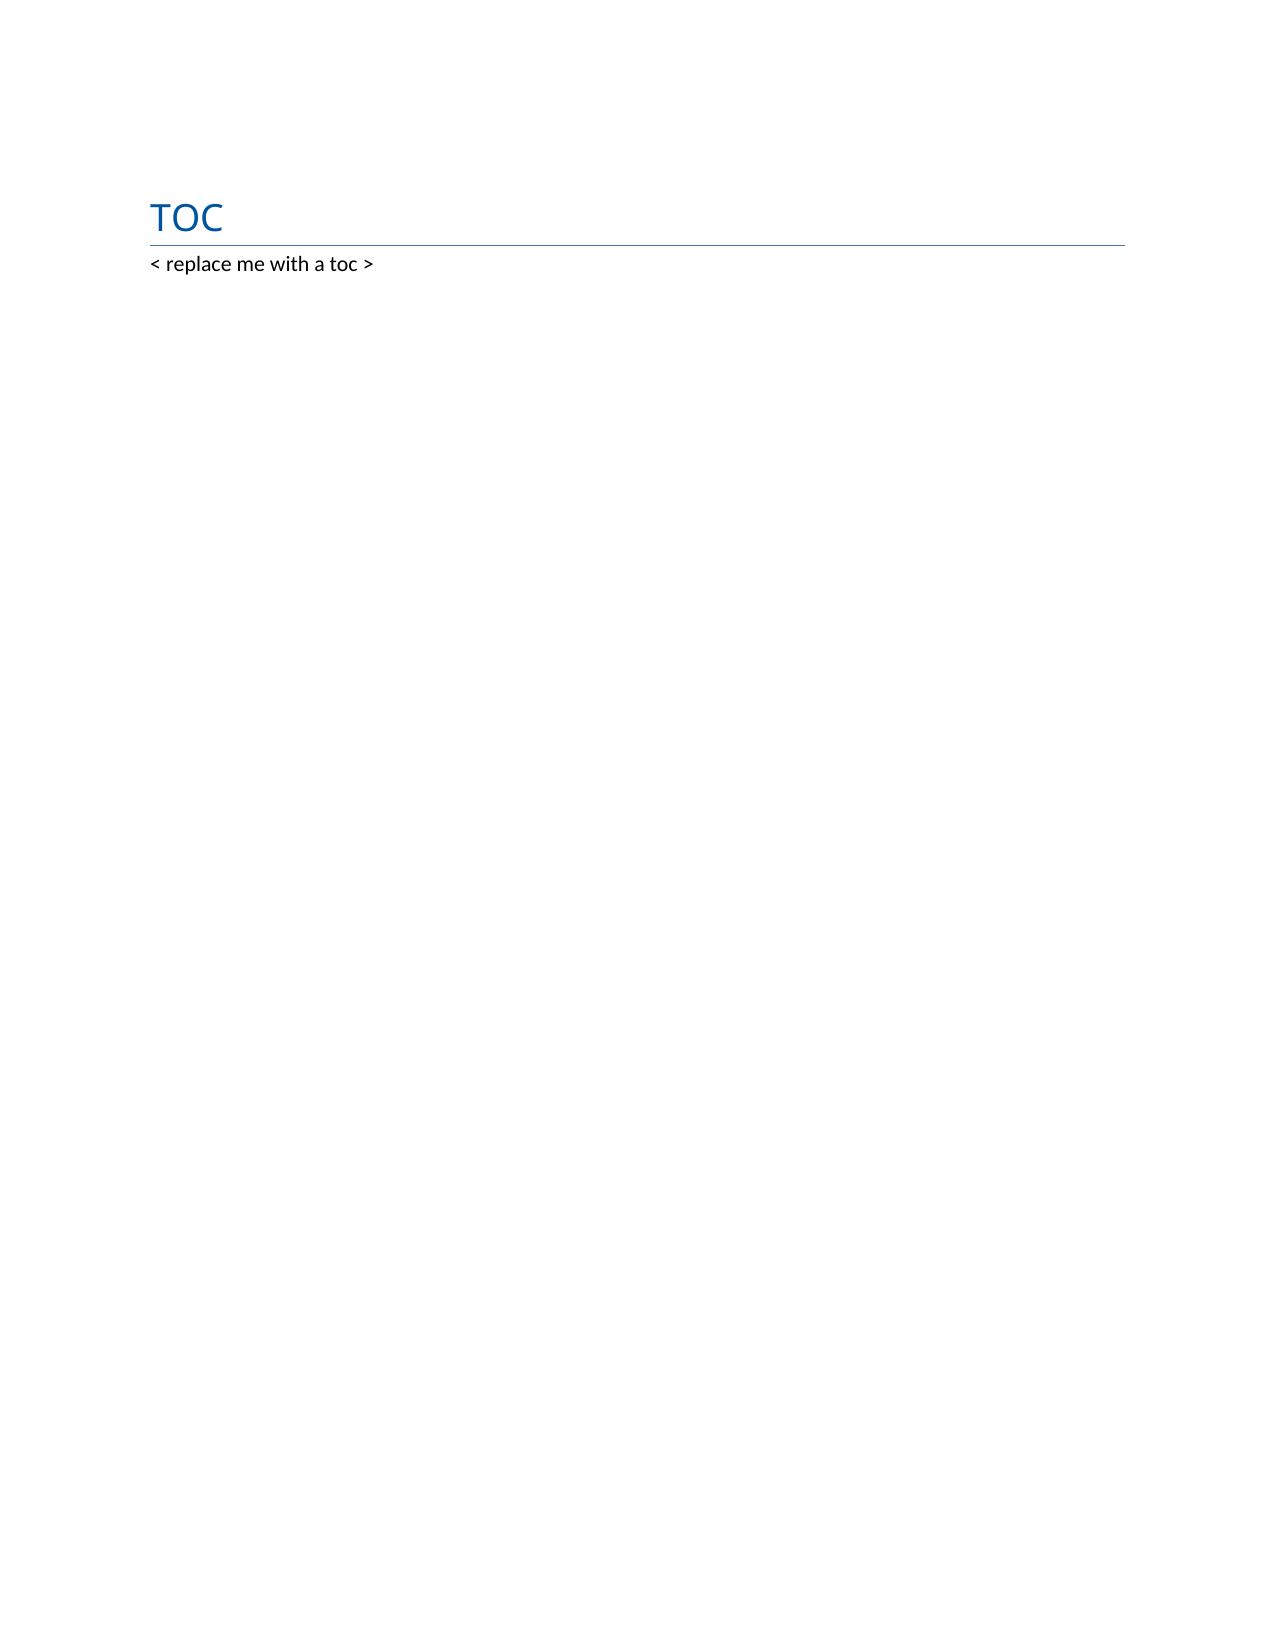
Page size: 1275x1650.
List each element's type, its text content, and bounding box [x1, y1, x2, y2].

subtitle TOC [150, 192, 1125, 245]
text < replace me with a toc > [150, 250, 1125, 277]
